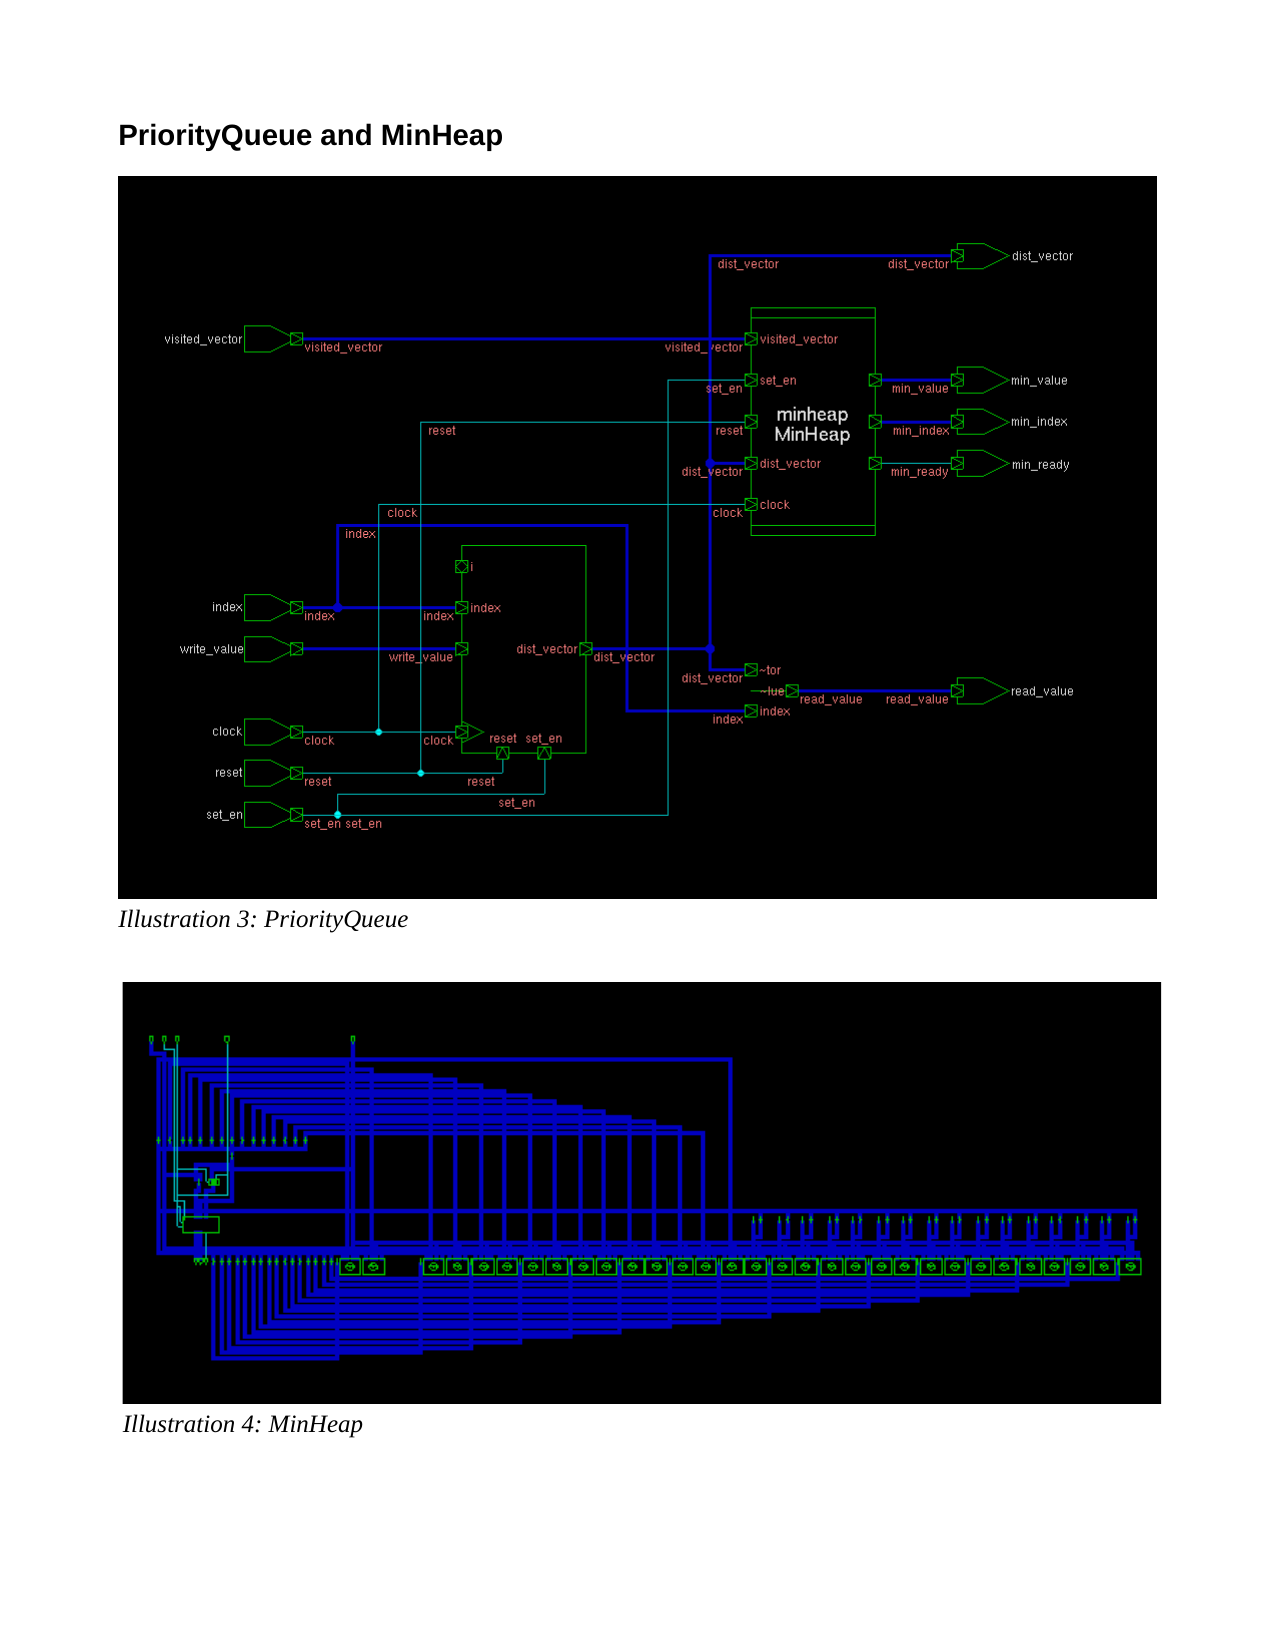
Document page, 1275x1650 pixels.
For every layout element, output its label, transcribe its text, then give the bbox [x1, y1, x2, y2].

text Illustration 3: PriorityQueue [118, 899, 1157, 932]
picture [122, 982, 1162, 1404]
picture [118, 176, 1157, 899]
text Illustration 4: MinHeap [123, 982, 1207, 1438]
subtitle PriorityQueue and MinHeap [118, 118, 1157, 152]
